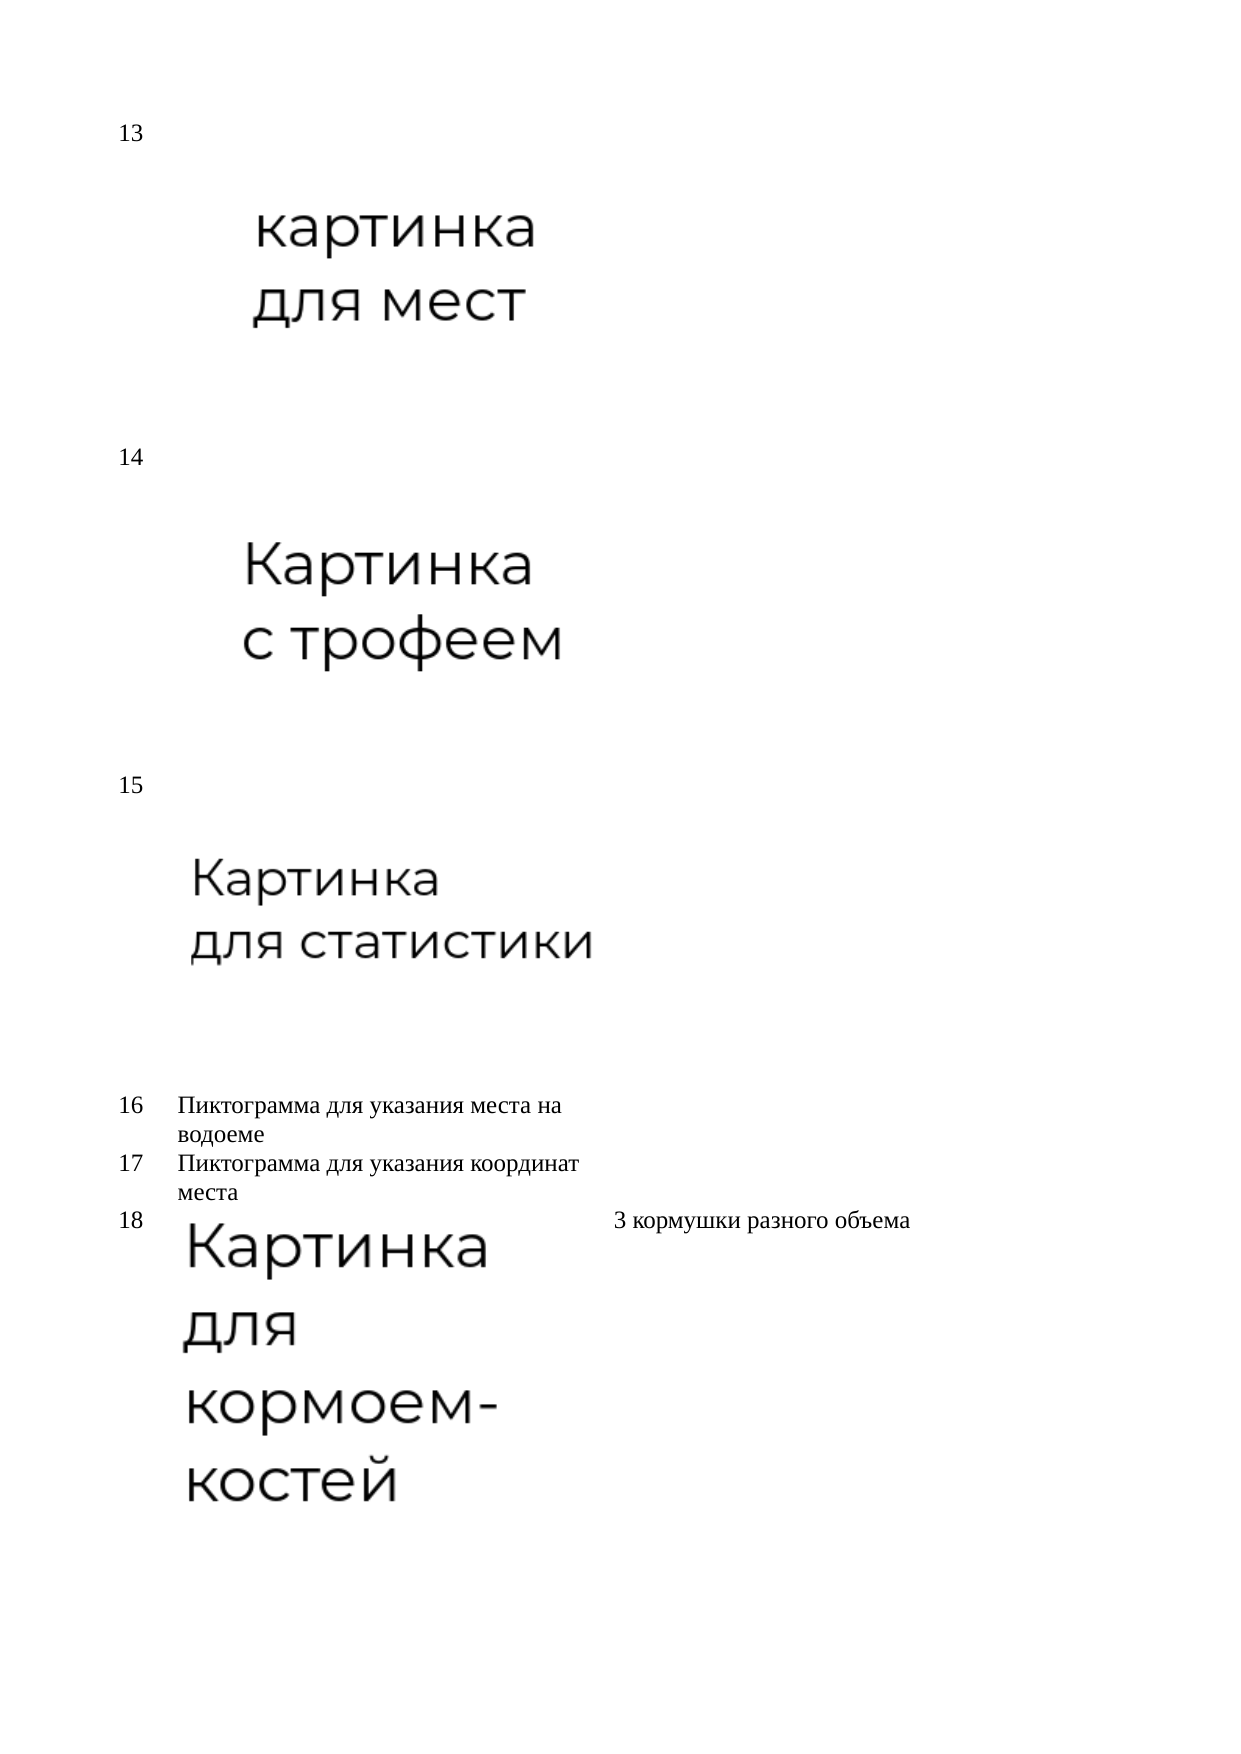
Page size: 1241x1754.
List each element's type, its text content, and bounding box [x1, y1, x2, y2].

table_cell 16 [118, 1090, 177, 1148]
table_cell [178, 118, 613, 442]
picture [188, 118, 603, 414]
table_cell Пиктограмма для указания места на водоеме [178, 1090, 613, 1148]
picture [177, 1205, 614, 1517]
table_cell 13 [118, 118, 177, 442]
table_cell 18 [118, 1205, 177, 1546]
table_cell Пиктограмма для указания координат места [178, 1148, 613, 1205]
table_cell 15 [118, 770, 177, 1090]
picture [186, 442, 605, 742]
table_cell [614, 1090, 1123, 1148]
picture [191, 770, 600, 1062]
table_cell 3 кормушки разного объема [614, 1205, 1123, 1546]
table_cell [178, 442, 613, 770]
table_cell [614, 770, 1123, 1090]
table_cell [614, 442, 1123, 770]
table_cell 17 [118, 1148, 177, 1205]
table_cell [614, 1148, 1123, 1205]
table_cell [614, 118, 1123, 442]
table_cell [178, 770, 613, 1090]
table_cell 14 [118, 442, 177, 770]
table_cell [178, 1517, 613, 1546]
